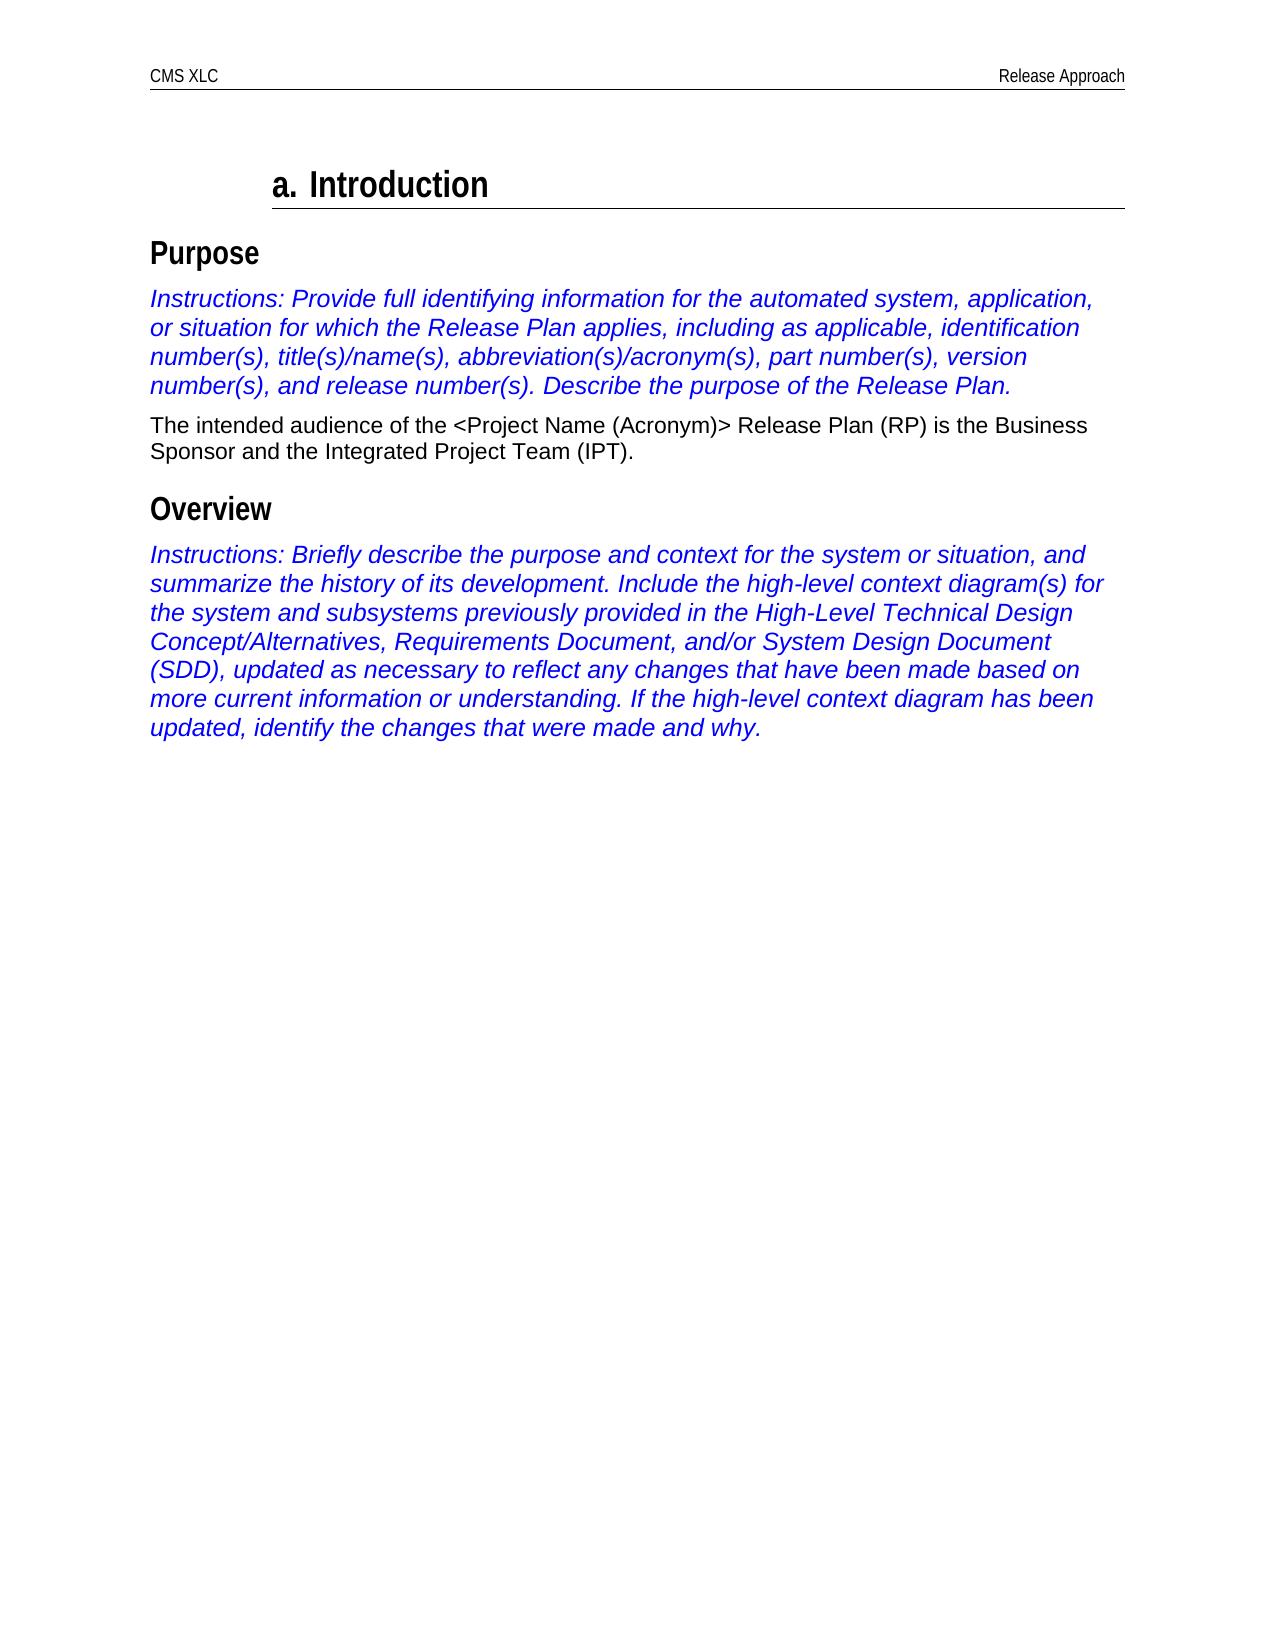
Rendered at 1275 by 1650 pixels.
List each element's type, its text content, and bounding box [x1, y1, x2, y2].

text Instructions: Briefly describe the purpose and context for the system or situation, and summarize the history of its development. Include the high-level context diagram(s) for the system and subsystems previously provided in the High-Level Technical Design Concept/Alternatives, Requirements Document, and/or System Design Document (SDD), updated as necessary to reflect any changes that have been made based on more current information or understanding. If the high-level context diagram has been updated, identify the changes that were made and why. [150, 540, 1125, 742]
subtitle Overview [150, 489, 1125, 528]
subtitle Introduction [272, 162, 1125, 208]
text The intended audience of the <Project Name (Acronym)> Release Plan (RP) is the Business Sponsor and the Integrated Project Team (IPT). [150, 412, 1125, 464]
text Instructions: Provide full identifying information for the automated system, application, or situation for which the Release Plan applies, including as applicable, identification number(s), title(s)/name(s), abbreviation(s)/acronym(s), part number(s), version number(s), and release number(s). Describe the purpose of the Release Plan. [150, 284, 1125, 399]
subtitle Purpose [150, 234, 1125, 272]
